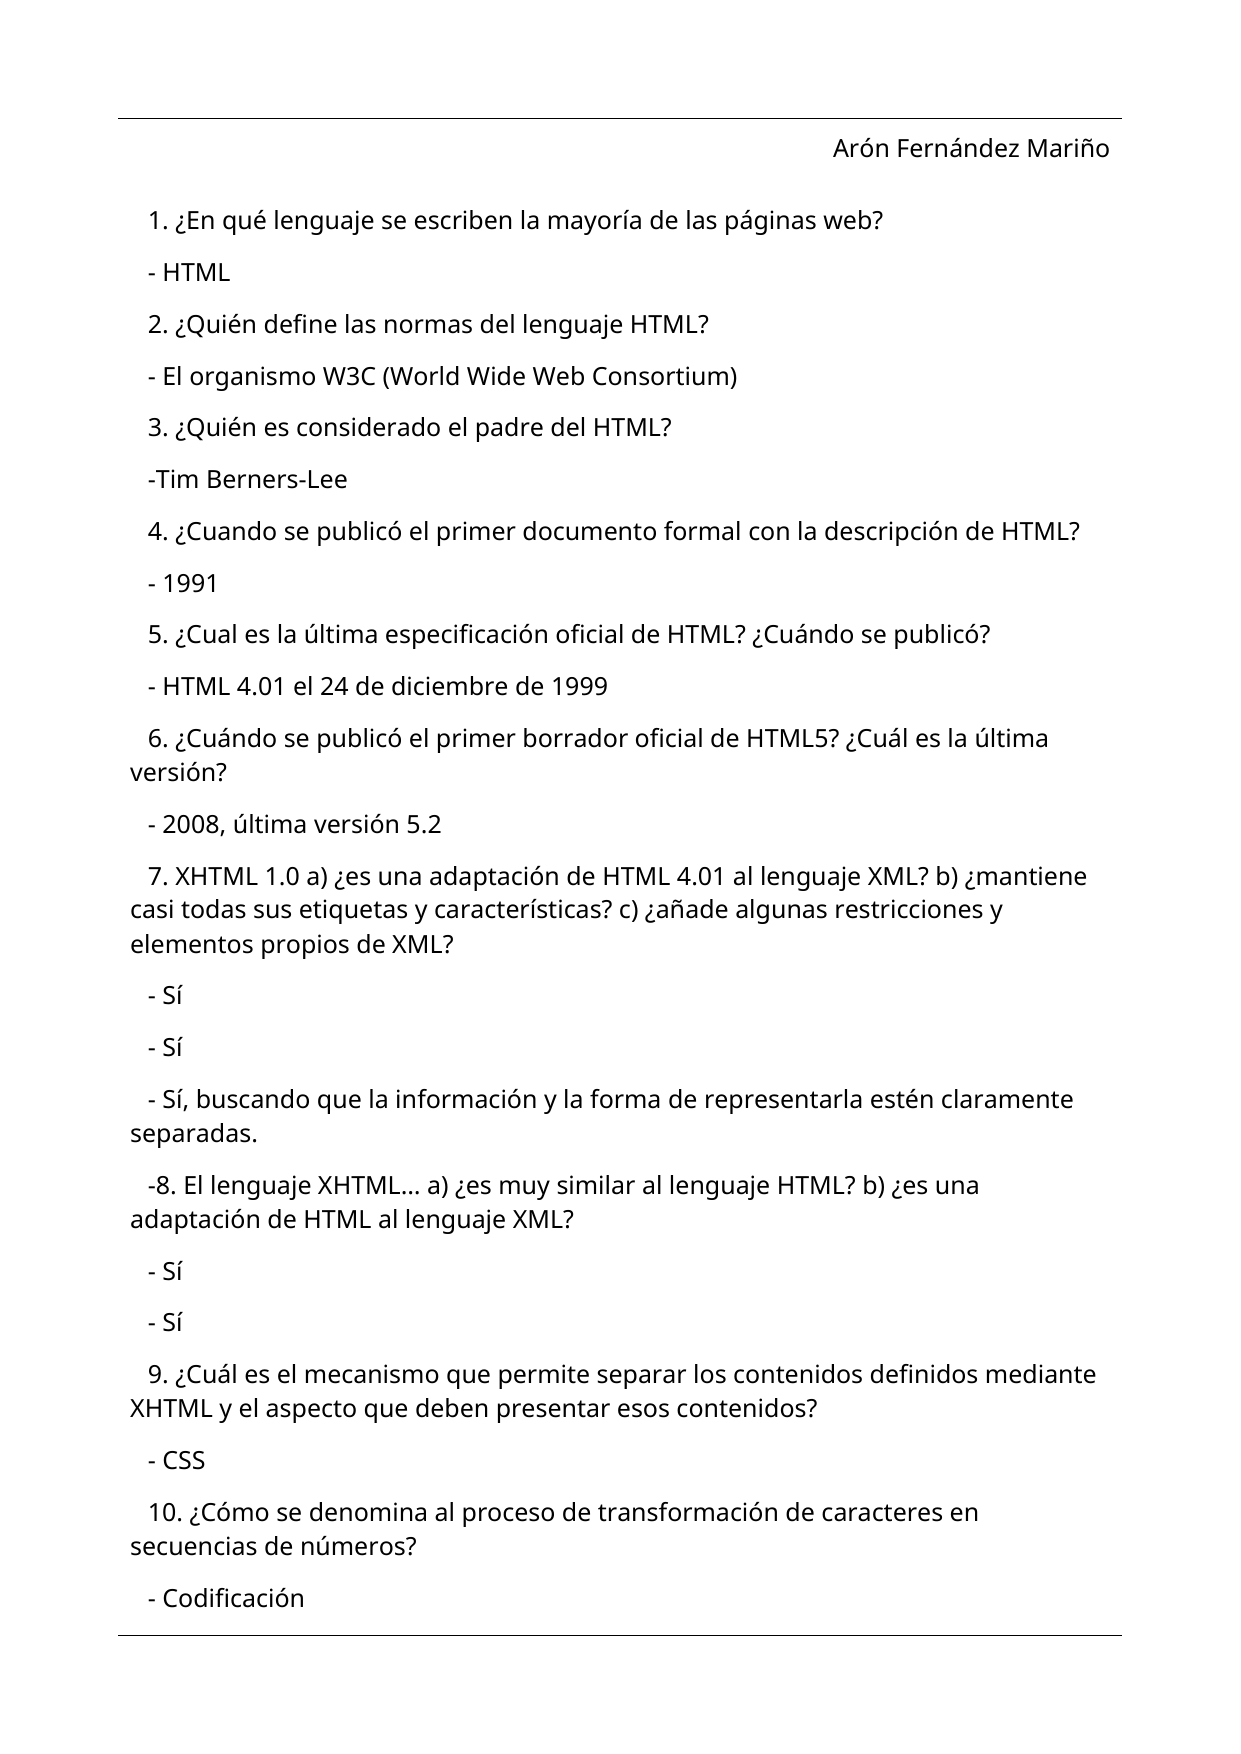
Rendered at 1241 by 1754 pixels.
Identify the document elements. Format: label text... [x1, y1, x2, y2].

text 5. ¿Cual es la última especificación oficial de HTML? ¿Cuándo se publicó? [130, 617, 1110, 651]
text - 1991 [130, 565, 1110, 599]
text - Sí [130, 1253, 1110, 1287]
text - 2008, última versión 5.2 [130, 806, 1110, 840]
text 9. ¿Cuál es el mecanismo que permite separar los contenidos definidos mediante XHTML y el aspecto que deben presentar esos contenidos? [130, 1357, 1110, 1425]
text 10. ¿Cómo se denomina al proceso de transformación de caracteres en secuencias de números? [130, 1494, 1110, 1562]
text - HTML 4.01 el 24 de diciembre de 1999 [130, 669, 1110, 703]
text 3. ¿Quién es considerado el padre del HTML? [130, 410, 1110, 444]
text -Tim Berners-Lee [130, 462, 1110, 496]
text 4. ¿Cuando se publicó el primer documento formal con la descripción de HTML? [130, 513, 1110, 547]
text - Sí [130, 978, 1110, 1012]
text - CSS [130, 1443, 1110, 1477]
text 1. ¿En qué lenguaje se escriben la mayoría de las páginas web? [130, 203, 1110, 237]
text - HTML [130, 254, 1110, 289]
text - Sí, buscando que la información y la forma de representarla estén claramente separadas. [130, 1082, 1110, 1150]
text - El organismo W3C (World Wide Web Consortium) [130, 358, 1110, 392]
text 7. XHTML 1.0 a) ¿es una adaptación de HTML 4.01 al lenguaje XML? b) ¿mantiene casi todas sus etiquetas y características? c) ¿añade algunas restricciones y elementos propios de XML? [130, 858, 1110, 960]
text -8. El lenguaje XHTML… a) ¿es muy similar al lenguaje HTML? b) ¿es una adaptación de HTML al lenguaje XML? [130, 1167, 1110, 1236]
text - Codificación [130, 1580, 1110, 1614]
text 2. ¿Quién define las normas del lenguaje HTML? [130, 306, 1110, 340]
text - Sí [130, 1305, 1110, 1339]
text 6. ¿Cuándo se publicó el primer borrador oficial de HTML5? ¿Cuál es la última versión? [130, 721, 1110, 789]
text - Sí [130, 1030, 1110, 1064]
